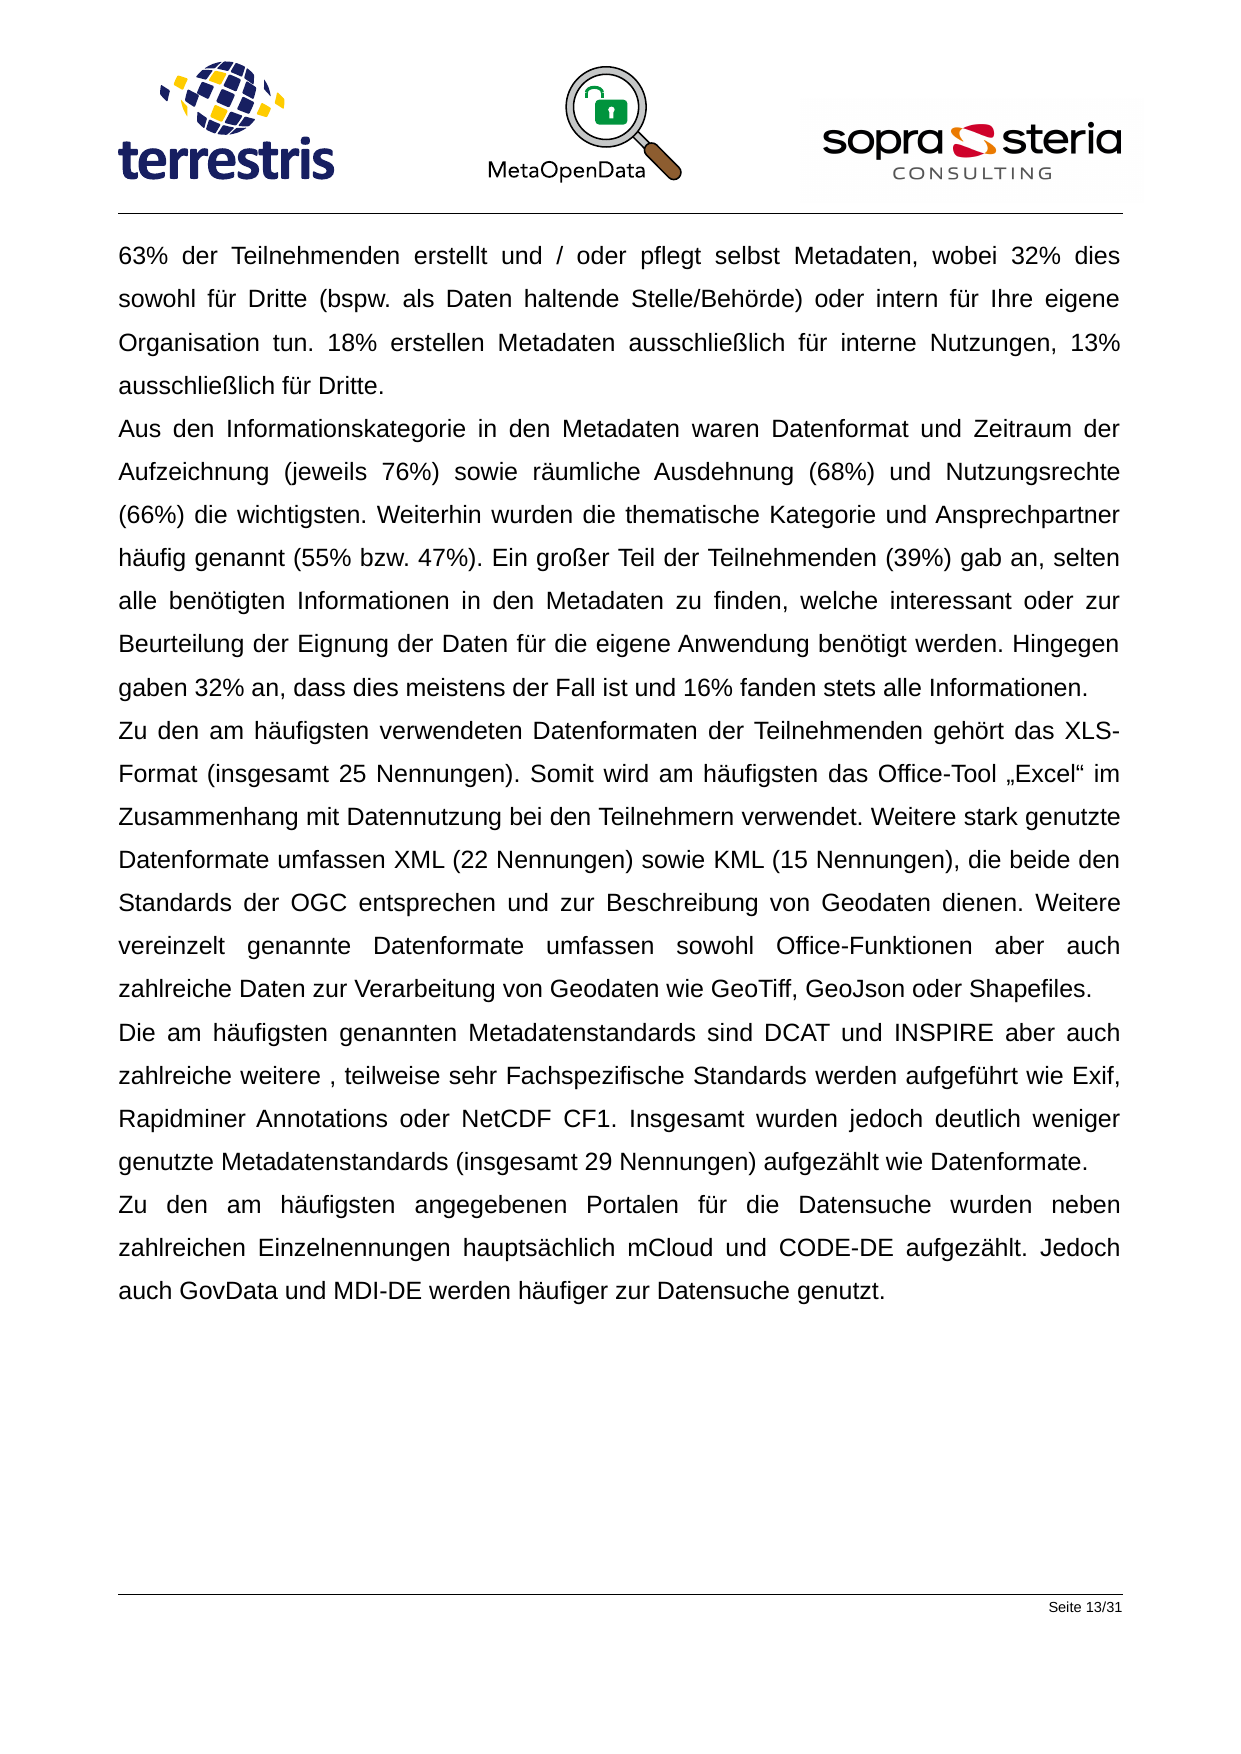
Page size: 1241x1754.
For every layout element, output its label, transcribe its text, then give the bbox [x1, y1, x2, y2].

text Zu den am häufigsten verwendeten Datenformaten der Teilnehmenden gehört das XLS-Format (insgesamt 25 Nennungen). Somit wird am häufigsten das Office-Tool „Excel“ im Zusammenhang mit Datennutzung bei den Teilnehmern verwendet. Weitere stark genutzte Datenformate umfassen XML (22 Nennungen) sowie KML (15 Nennungen), die beide den Standards der OGC entsprechen und zur Beschreibung von Geodaten dienen. Weitere vereinzelt genannte Datenformate umfassen sowohl Office-Funktionen aber auch zahlreiche Daten zur Verarbeitung von Geodaten wie GeoTiff, GeoJson oder Shapefiles. [118, 716, 1122, 1003]
text Zu den am häufigsten angegebenen Portalen für die Datensuche wurden neben zahlreichen Einzelnennungen hauptsächlich mCloud und CODE-DE aufgezählt. Jedoch auch GovData und MDI-DE werden häufiger zur Datensuche genutzt. [118, 1190, 1122, 1305]
text Die am häufigsten genannten Metadatenstandards sind DCAT und INSPIRE aber auch zahlreiche weitere , teilweise sehr Fachspezifische Standards werden aufgeführt wie Exif, Rapidminer Annotations oder NetCDF CF1. Insgesamt wurden jedoch deutlich weniger genutzte Metadatenstandards (insgesamt 29 Nennungen) aufgezählt wie Datenformate. [118, 1018, 1122, 1176]
text 63% der Teilnehmenden erstellt und / oder pflegt selbst Metadaten, wobei 32% dies sowohl für Dritte (bspw. als Daten haltende Stelle/Behörde) oder intern für Ihre eigene Organisation tun. 18% erstellen Metadaten ausschließlich für interne Nutzungen, 13% ausschließlich für Dritte. [118, 241, 1122, 399]
picture [800, 98, 1144, 203]
text Aus den Informationskategorie in den Metadaten waren Datenformat und Zeitraum der Aufzeichnung (jeweils 76%) sowie räumliche Ausdehnung (68%) und Nutzungsrechte (66%) die wichtigsten. Weiterhin wurden die thematische Kategorie und Ansprechpartner häufig genannt (55% bzw. 47%). Ein großer Teil der Teilnehmenden (39%) gab an, selten alle benötigten Informationen in den Metadaten zu finden, welche interessant oder zur Beurteilung der Eignung der Daten für die eigene Anwendung benötigt werden. Hingegen gaben 32% an, dass dies meistens der Fall ist und 16% fanden stets alle Informationen. [118, 414, 1122, 701]
